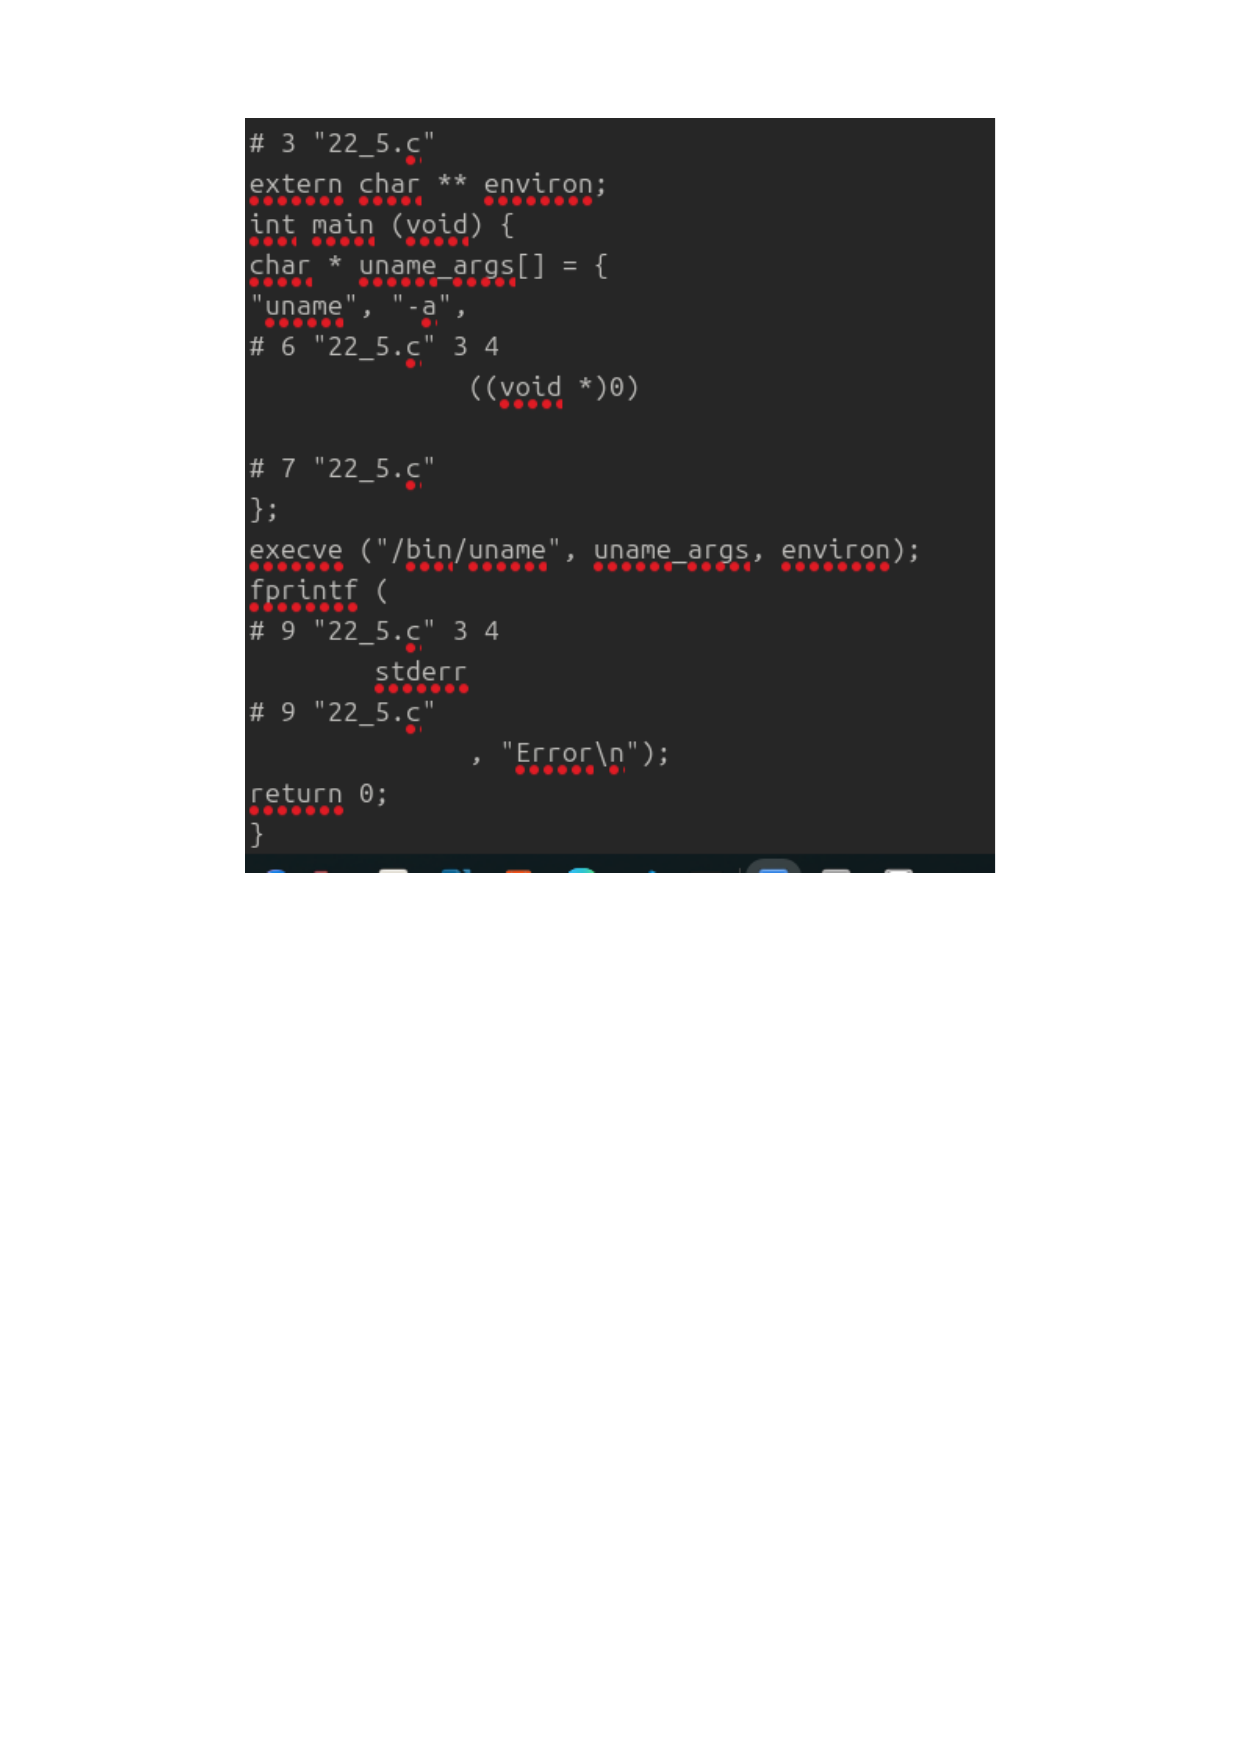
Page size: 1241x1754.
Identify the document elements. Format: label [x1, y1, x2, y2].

picture [245, 118, 995, 873]
